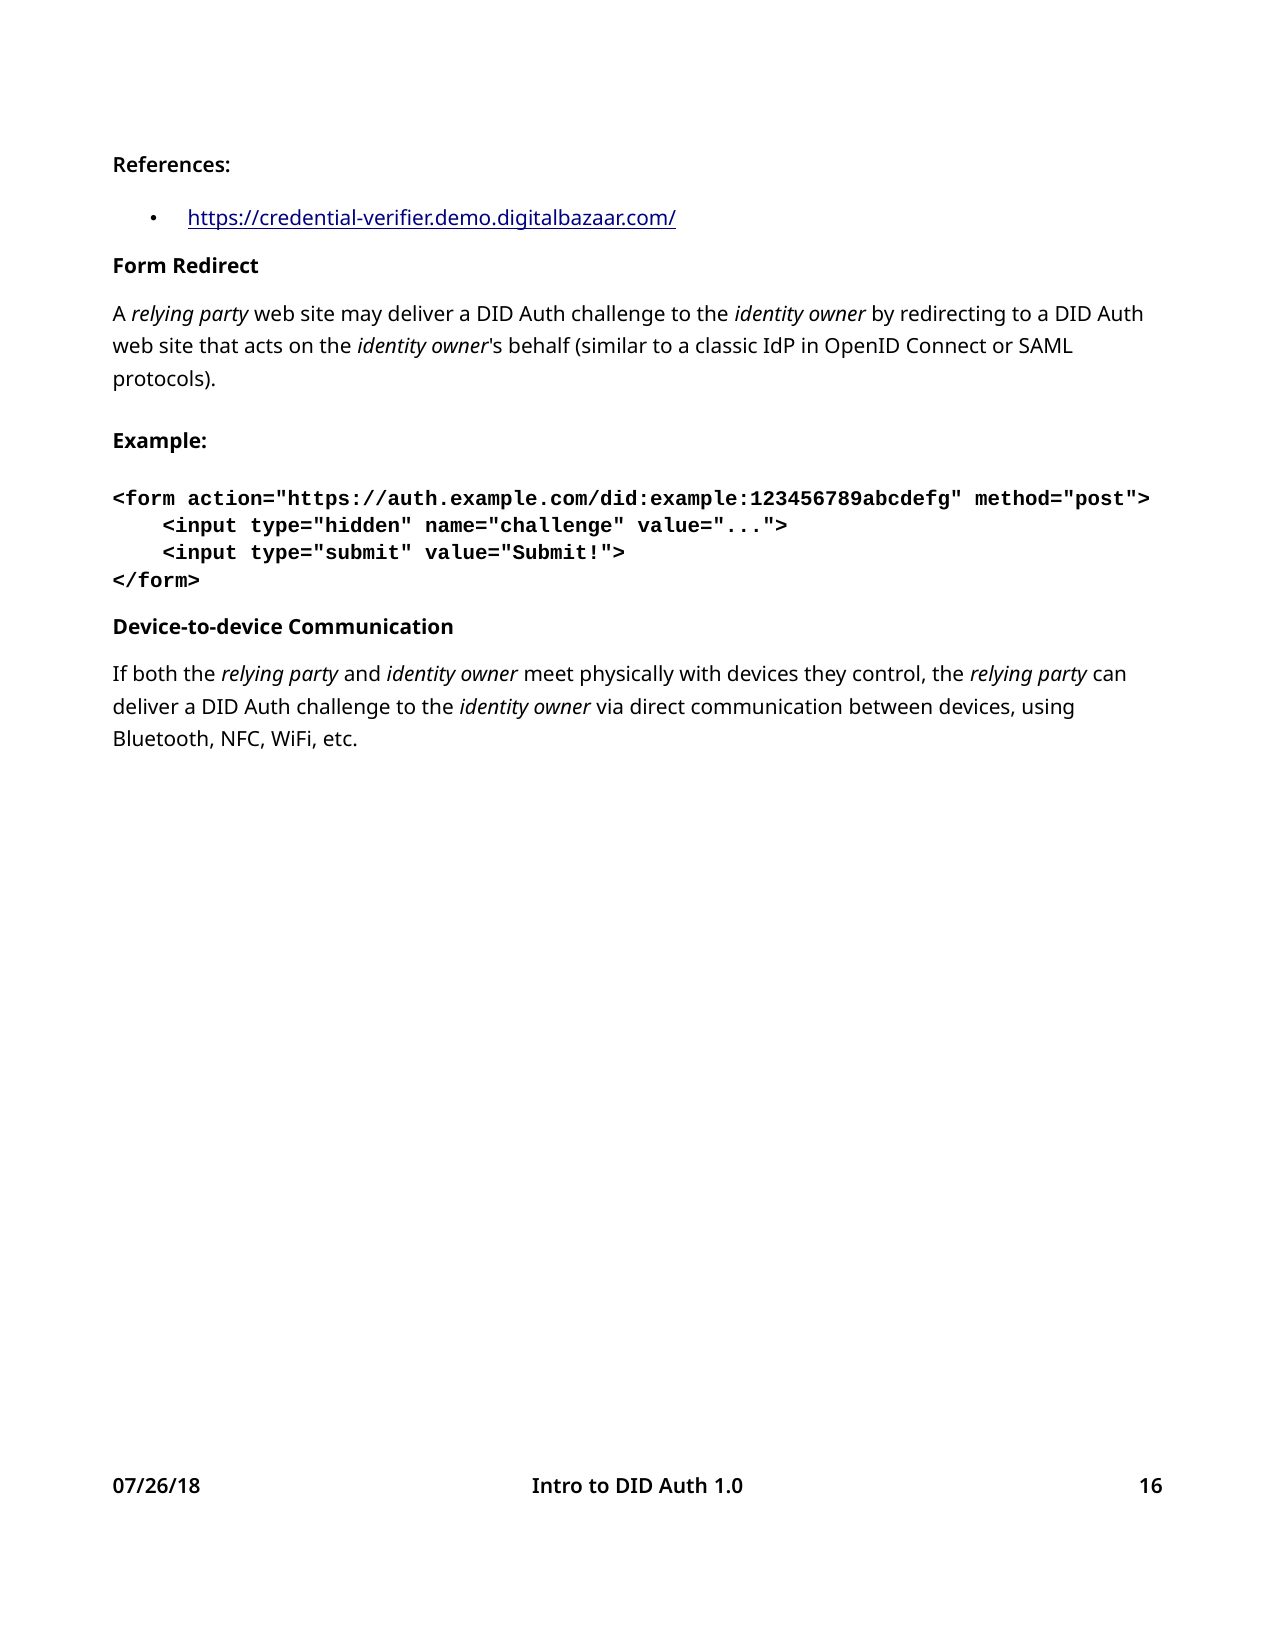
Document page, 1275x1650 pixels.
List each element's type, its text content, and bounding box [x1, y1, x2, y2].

text Example: [112, 426, 1162, 454]
text <input type="hidden" name="challenge" value="..."> [112, 515, 1162, 539]
text </form> [112, 569, 1162, 593]
text References: [112, 150, 1162, 178]
text If both the relying party and identity owner meet physically with devices they control, the relying party can deliver a DID Auth challenge to the identity owner via direct communication between devices, using Bluetooth, NFC, WiFi, etc. [112, 659, 1162, 753]
list https://credential-verifier.demo.digitalbazaar.com/ [150, 203, 1162, 232]
text <input type="submit" value="Submit!"> [112, 542, 1162, 566]
text <form action="https://auth.example.com/did:example:123456789abcdefg" method="post"> [112, 488, 1162, 512]
subtitle Form Redirect [112, 251, 1162, 279]
subtitle Device-to-device Communication [112, 612, 1162, 640]
text A relying party web site may deliver a DID Auth challenge to the identity owner by redirecting to a DID Auth web site that acts on the identity owner's behalf (similar to a classic IdP in OpenID Connect or SAML protocols). [112, 299, 1162, 392]
